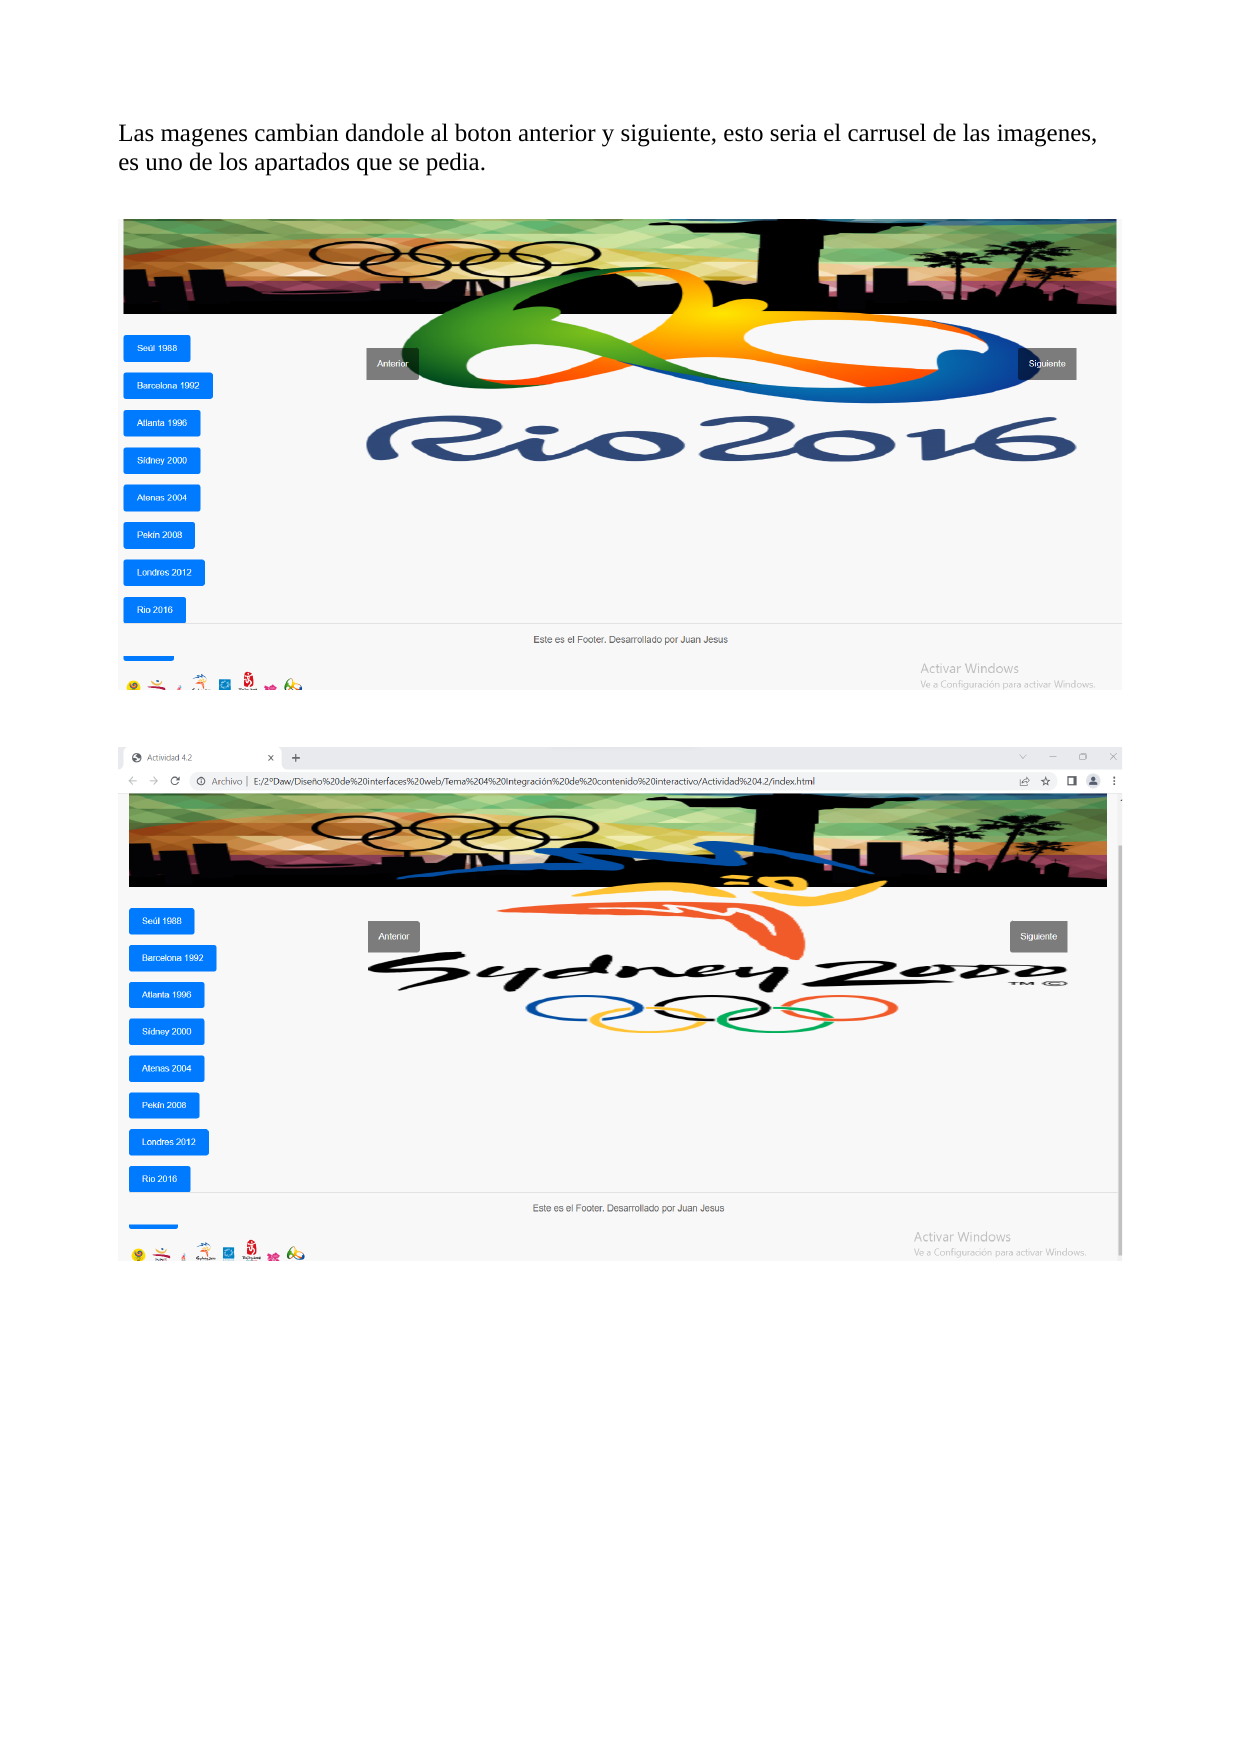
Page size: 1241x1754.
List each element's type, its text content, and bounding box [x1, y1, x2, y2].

picture [118, 747, 1123, 1261]
picture [118, 219, 1123, 690]
text Las magenes cambian dandole al boton anterior y siguiente, esto seria el carrusel de las imagenes, es uno de los apartados que se pedia. [118, 118, 1122, 176]
